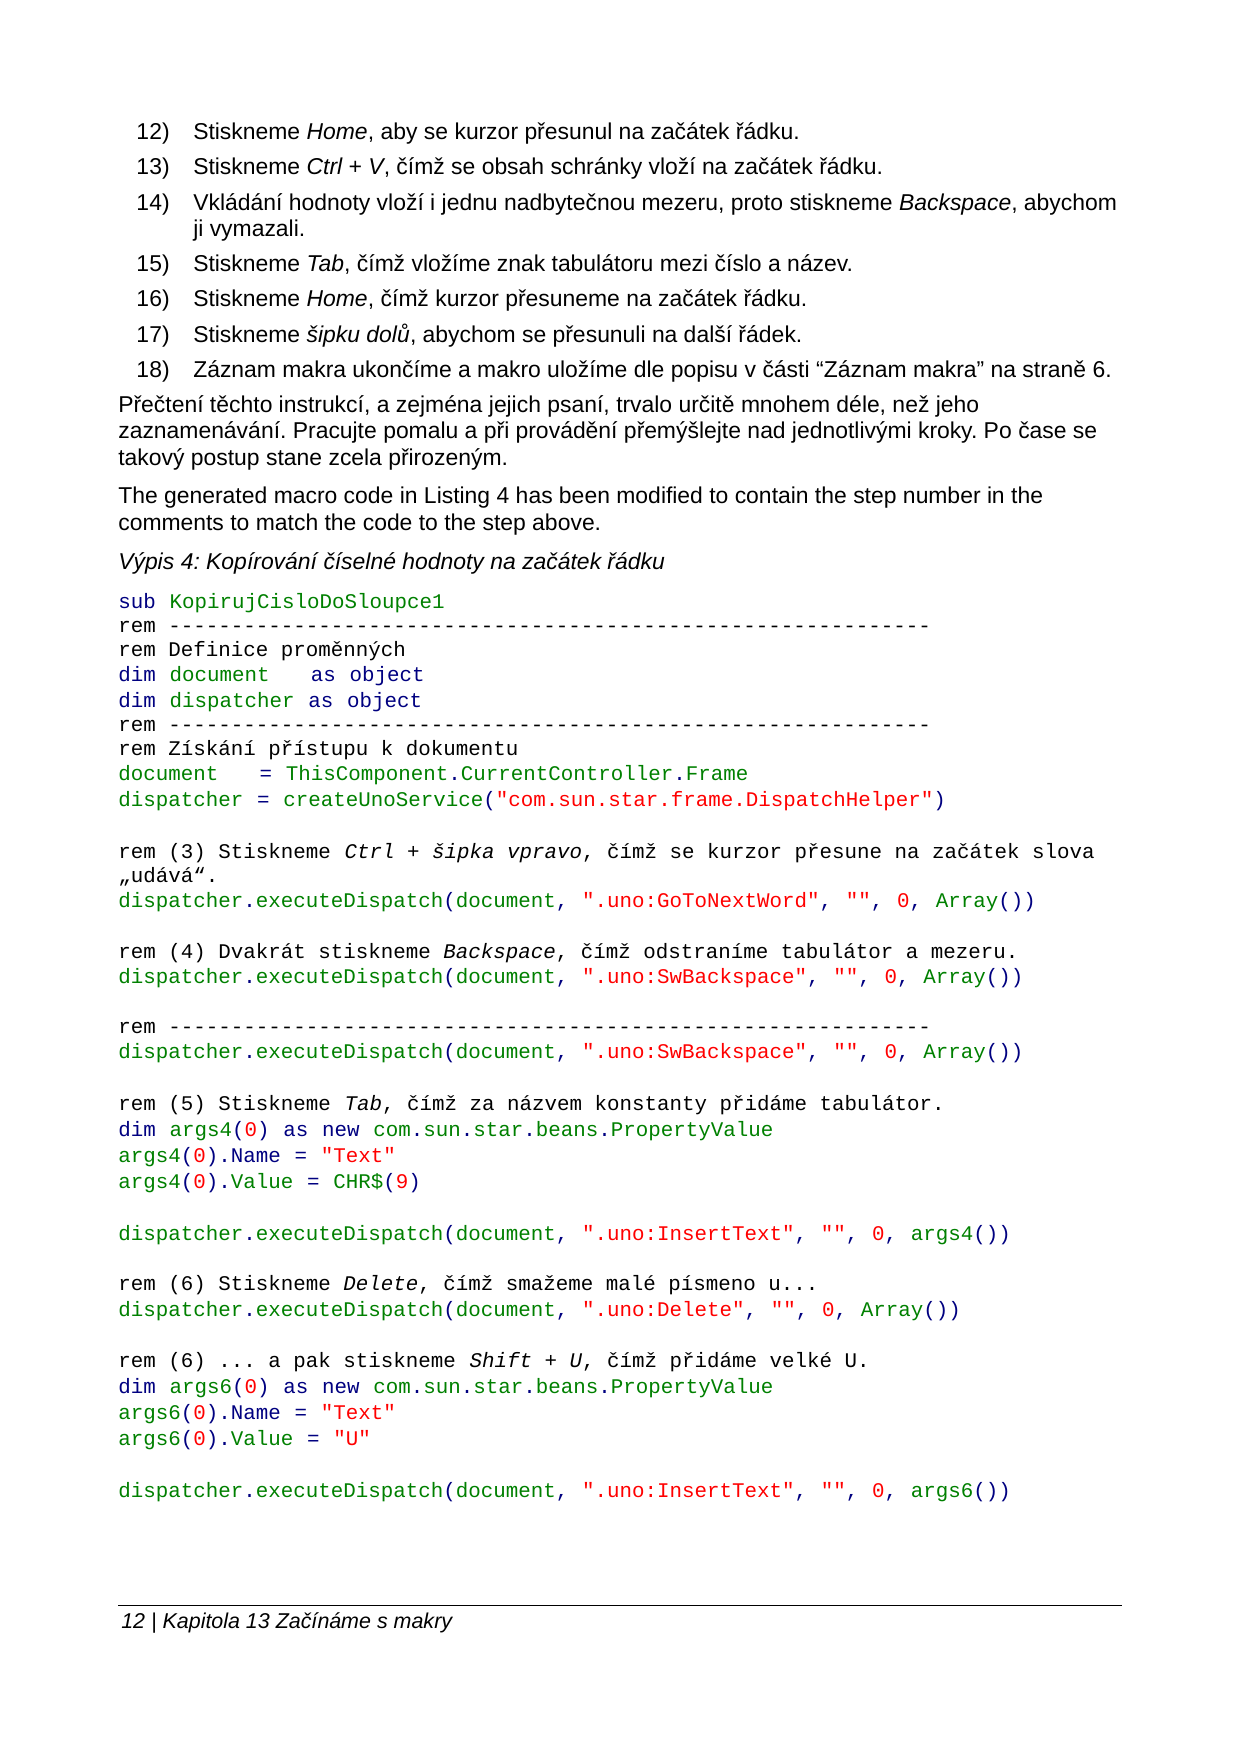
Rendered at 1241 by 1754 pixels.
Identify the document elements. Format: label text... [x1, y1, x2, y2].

text dispatcher.executeDispatch(document, ".uno:GoToNextWord", "", 0, Array()) [118, 889, 1122, 915]
text rem Získání přístupu k dokumentu [118, 738, 1122, 761]
text dispatcher.executeDispatch(document, ".uno:Delete", "", 0, Array()) [118, 1297, 1122, 1323]
text args6(0).Value = "U" [118, 1427, 1122, 1453]
text dispatcher = createUnoService("com.sun.star.frame.DispatchHelper") [118, 787, 1122, 813]
text rem (5) Stiskneme Tab, čímž za názvem konstanty přidáme tabulátor. [118, 1092, 1122, 1118]
text Přečtení těchto instrukcí, a zejména jejich psaní, trvalo určitě mnohem déle, než jeho zaznamenávání. Pracujte pomalu a při provádění přemýšlejte nad jednotlivými kroky. Po čase se takový postup stane zcela přirozeným. [118, 391, 1122, 470]
text dispatcher.executeDispatch(document, ".uno:SwBackspace", "", 0, Array()) [118, 964, 1122, 990]
text sub KopirujCisloDoSloupce1 [118, 589, 1122, 615]
text rem (6) ... a pak stiskneme Shift + U, čímž přidáme velké U. [118, 1349, 1122, 1375]
text rem ------------------------------------------------------------- [118, 714, 1122, 738]
text rem ------------------------------------------------------------- [118, 1016, 1122, 1040]
text dispatcher.executeDispatch(document, ".uno:InsertText", "", 0, args4()) [118, 1221, 1122, 1247]
text dim args6(0) as new com.sun.star.beans.PropertyValue [118, 1375, 1122, 1401]
text args4(0).Name = "Text" [118, 1144, 1122, 1169]
text document = ThisComponent.CurrentController.Frame [118, 761, 1122, 787]
list Stiskneme Home, aby se kurzor přesunul na začátek řádku. [169, 118, 1122, 144]
text rem (3) Stiskneme Ctrl + šipka vpravo, čímž se kurzor přesune na začátek slova „udává“. [118, 839, 1122, 889]
text dim document as object [118, 662, 1122, 688]
list Vkládání hodnoty vloží i jednu nadbytečnou mezeru, proto stiskneme Backspace, abychom ji vymazali. [169, 188, 1122, 241]
text rem (6) Stiskneme Delete, čímž smažeme malé písmeno u... [118, 1273, 1122, 1297]
text dispatcher.executeDispatch(document, ".uno:InsertText", "", 0, args6()) [118, 1478, 1122, 1504]
list Stiskneme Tab, čímž vložíme znak tabulátoru mezi číslo a název. [169, 250, 1122, 276]
text dispatcher.executeDispatch(document, ".uno:SwBackspace", "", 0, Array()) [118, 1040, 1122, 1066]
text args4(0).Value = CHR$(9) [118, 1169, 1122, 1196]
text Výpis 4 : Kopírování číselné hodnoty na začátek řádku [118, 548, 1122, 574]
text rem (4) Dvakrát stiskneme Backspace, čímž odstraníme tabulátor a mezeru. [118, 941, 1122, 964]
list Záznam makra ukončíme a makro uložíme dle popisu v části “Záznam makra” na straně 6. [169, 356, 1122, 382]
text dim dispatcher as object [118, 688, 1122, 714]
list Stiskneme Ctrl + V, čímž se obsah schránky vloží na začátek řádku. [169, 153, 1122, 180]
text args6(0).Name = "Text" [118, 1401, 1122, 1427]
text dim args4(0) as new com.sun.star.beans.PropertyValue [118, 1118, 1122, 1144]
text rem Definice proměnných [118, 639, 1122, 662]
list Stiskneme Home, čímž kurzor přesuneme na začátek řádku. [169, 285, 1122, 312]
text rem ------------------------------------------------------------- [118, 615, 1122, 639]
text The generated macro code in Listing 4 has been modified to contain the step number in the comments to match the code to the step above. [118, 482, 1122, 535]
list Stiskneme šipku dolů, abychom se přesunuli na další řádek. [169, 321, 1122, 347]
